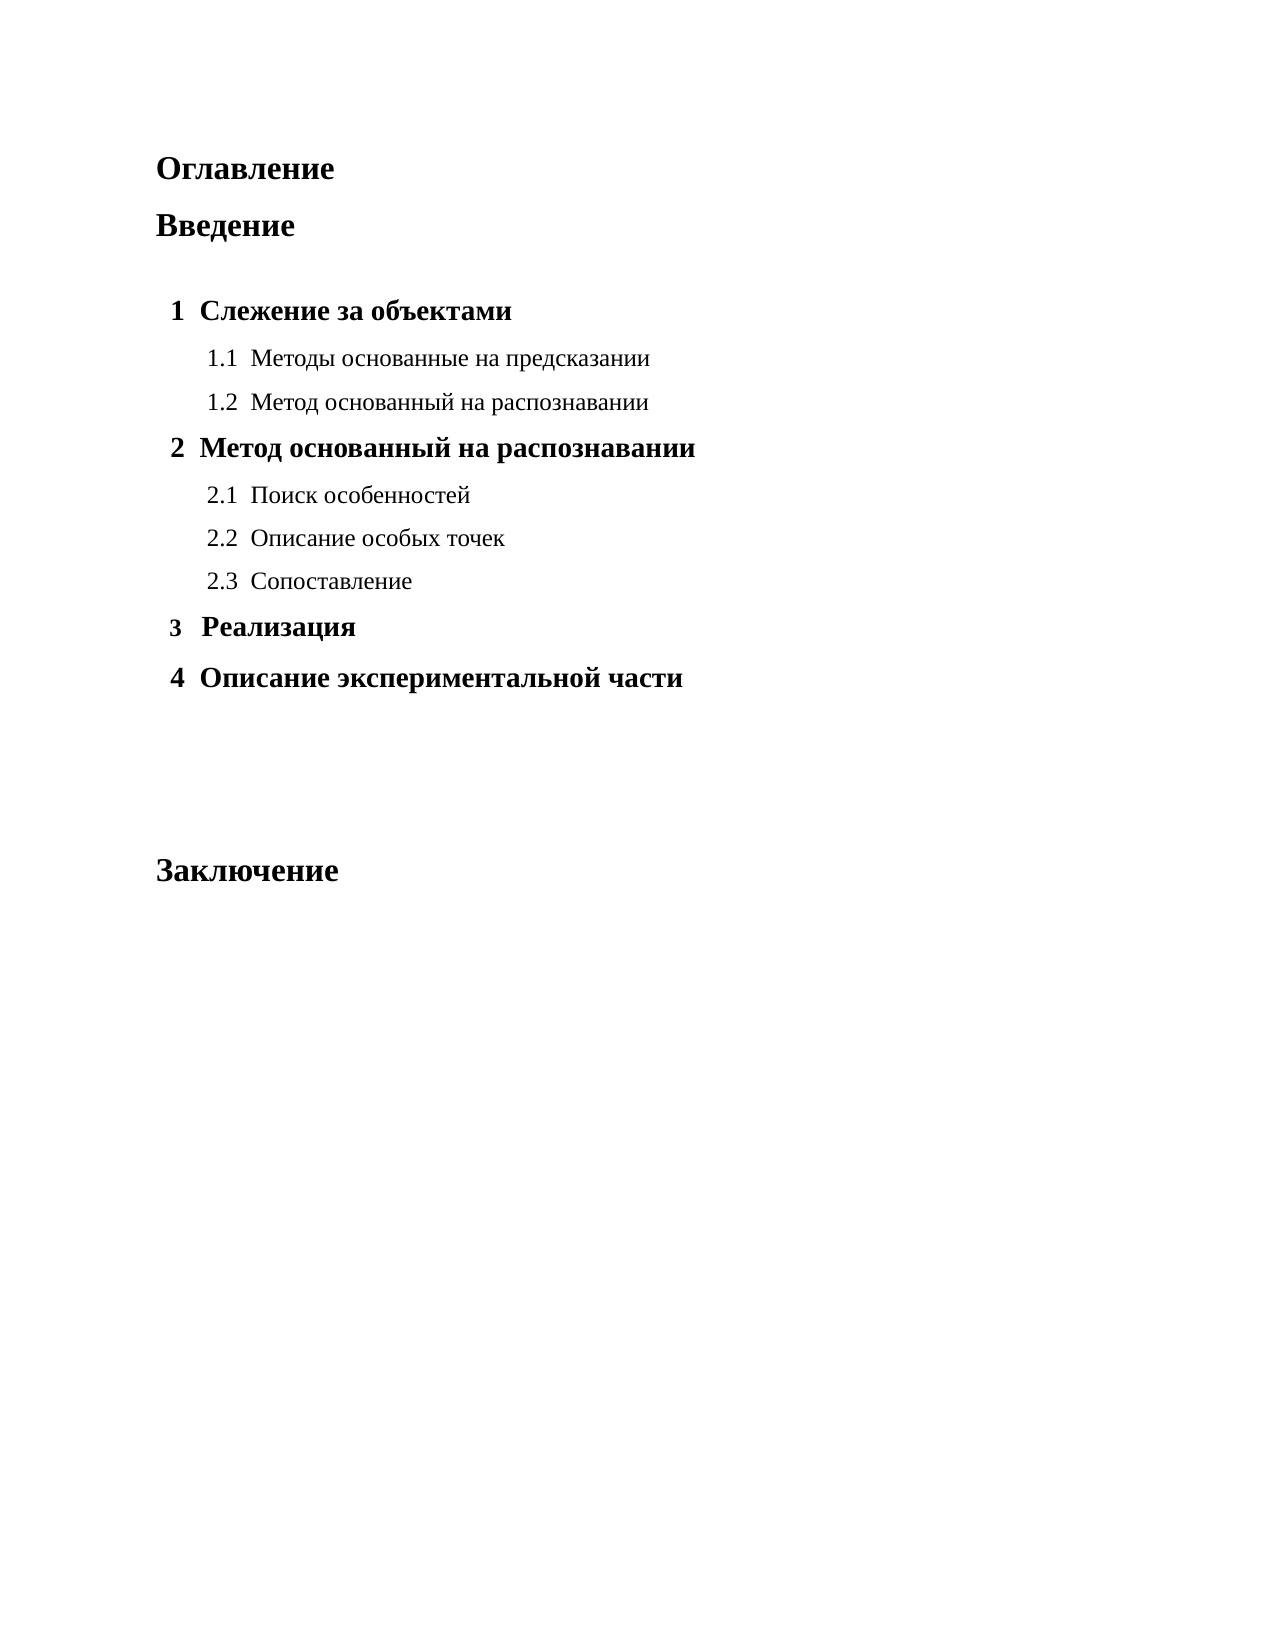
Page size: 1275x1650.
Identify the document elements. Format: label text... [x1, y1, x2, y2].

list Сопоставление [200, 566, 1157, 595]
list Слежение за объектами [163, 293, 1157, 327]
list Описание особых точек [200, 523, 1157, 552]
text Введение [118, 176, 1157, 274]
list Методы основанные на предсказании [200, 343, 1157, 372]
text Оглавление [118, 118, 1157, 176]
list Описание экспериментальной части [163, 660, 1157, 693]
list Поиск особенностей [200, 480, 1157, 509]
list Реализация [163, 609, 1157, 643]
text Заключение [118, 820, 1157, 888]
list Метод основанный на распознавании [163, 430, 1157, 463]
list Метод основанный на распознавании [200, 387, 1157, 415]
